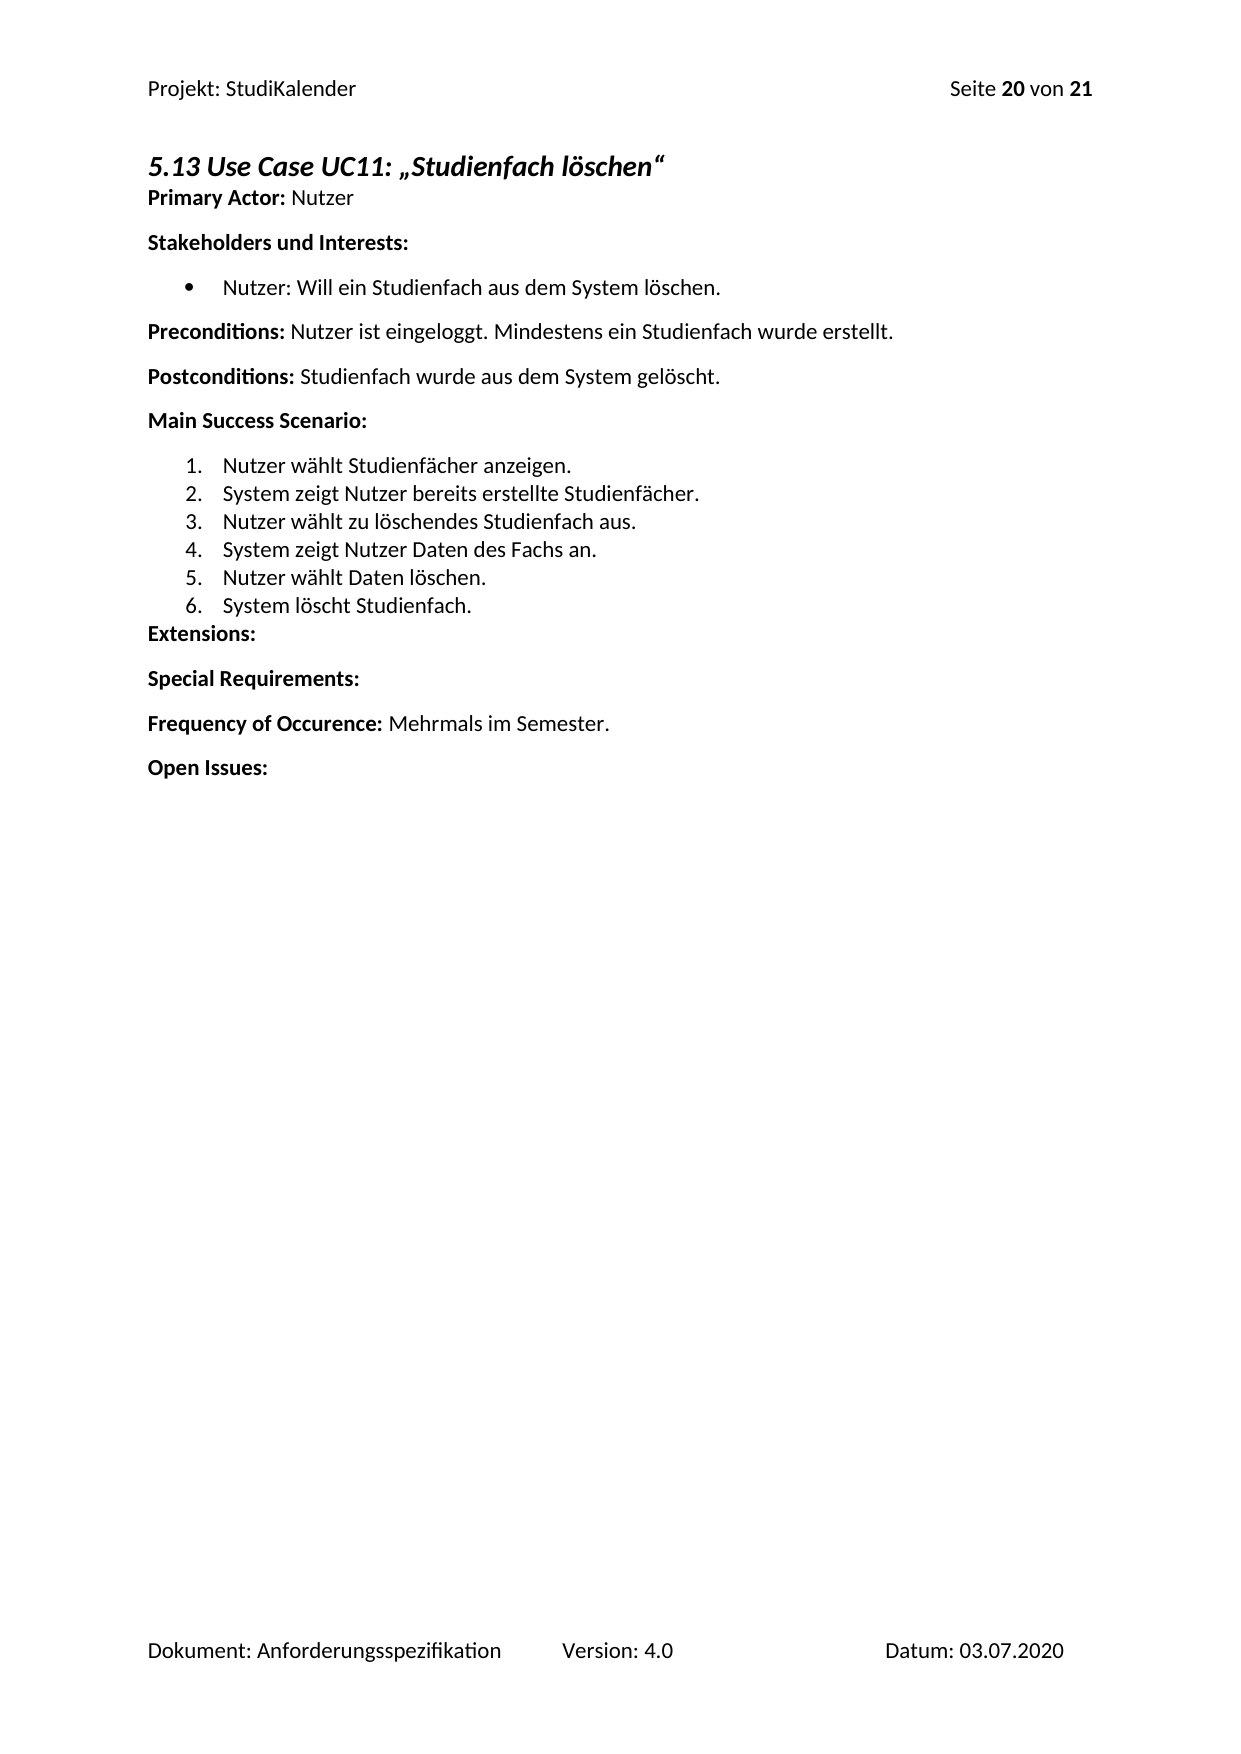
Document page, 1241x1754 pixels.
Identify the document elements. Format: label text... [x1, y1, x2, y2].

text Main Success Scenario: [148, 407, 1093, 435]
list System zeigt Nutzer Daten des Fachs an. [185, 535, 1093, 563]
list Nutzer wählt zu löschendes Studienfach aus. [185, 507, 1093, 535]
list System zeigt Nutzer bereits erstellte Studienfächer. [185, 479, 1093, 507]
list Nutzer wählt Studienfächer anzeigen. [185, 451, 1093, 479]
list System löscht Studienfach. [185, 591, 1093, 619]
text Frequency of Occurence: Mehrmals im Semester. [148, 709, 1093, 737]
text Stakeholders und Interests: [148, 228, 1093, 256]
text Open Issues: [148, 753, 1093, 782]
text Preconditions: Nutzer ist eingeloggt. Mindestens ein Studienfach wurde erstellt. [148, 317, 1093, 345]
text Postconditions: Studienfach wurde aus dem System gelöscht. [148, 362, 1093, 390]
subtitle 5.13 Use Case UC11: „Studienfach löschen“ [148, 148, 1093, 183]
text Extensions: [148, 619, 1093, 647]
list Nutzer: Will ein Studienfach aus dem System löschen. [185, 273, 1093, 301]
list Nutzer wählt Daten löschen. [185, 563, 1093, 591]
text Special Requirements: [148, 664, 1093, 692]
text Primary Actor: Nutzer [148, 183, 1093, 211]
